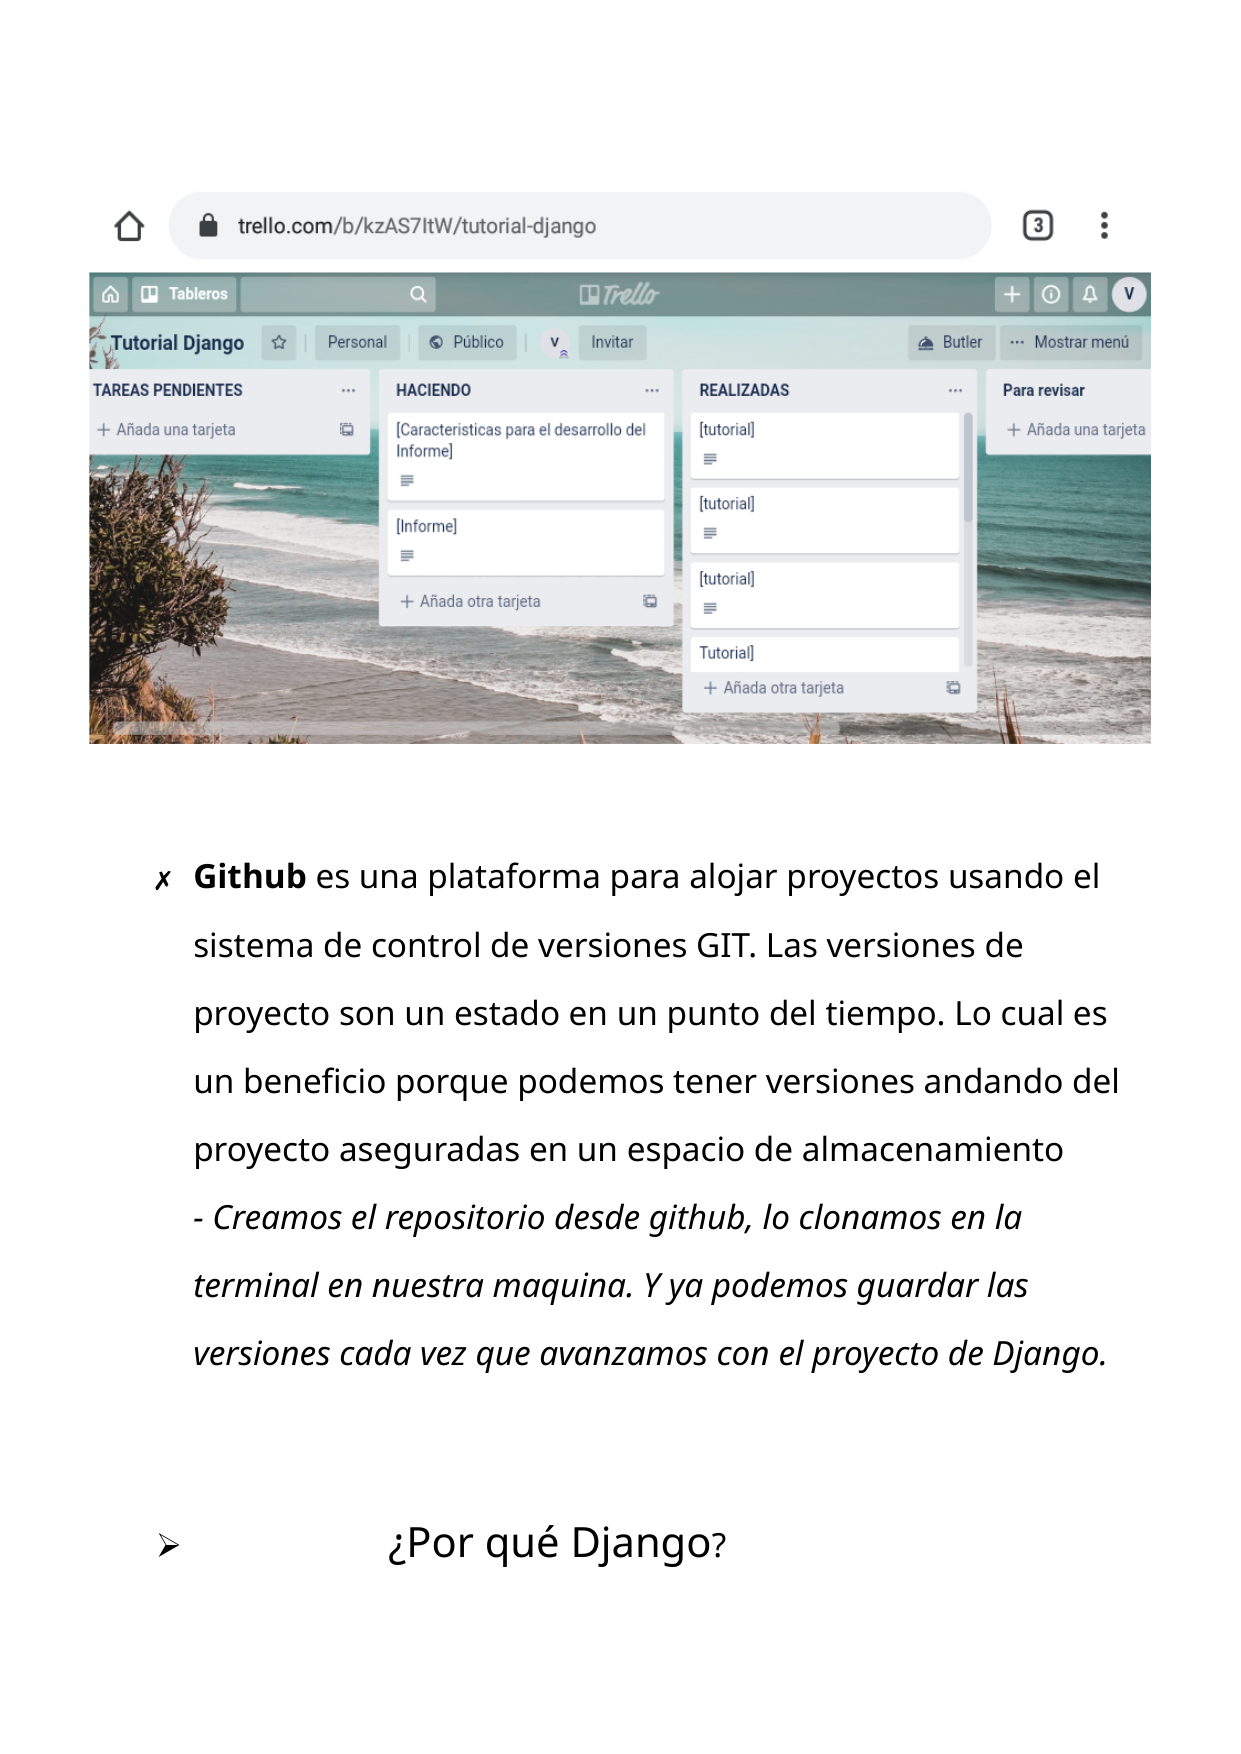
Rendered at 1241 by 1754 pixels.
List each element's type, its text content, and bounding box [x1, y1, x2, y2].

list - Creamos el repositorio desde github, lo clonamos en la terminal en nuestra maquina. Y ya podemos guardar las versiones cada vez que avanzamos con el proyecto de Django. [156, 1194, 1122, 1376]
list Github es una plataforma para alojar proyectos usando el sistema de control de versiones GIT. Las versiones de proyecto son un estado en un punto del tiempo. Lo cual es un beneficio porque podemos tener versiones andando del proyecto aseguradas en un espacio de almacenamiento [156, 853, 1122, 1171]
list ¿Por qué Django? [156, 1513, 1122, 1570]
picture [89, 176, 1151, 744]
